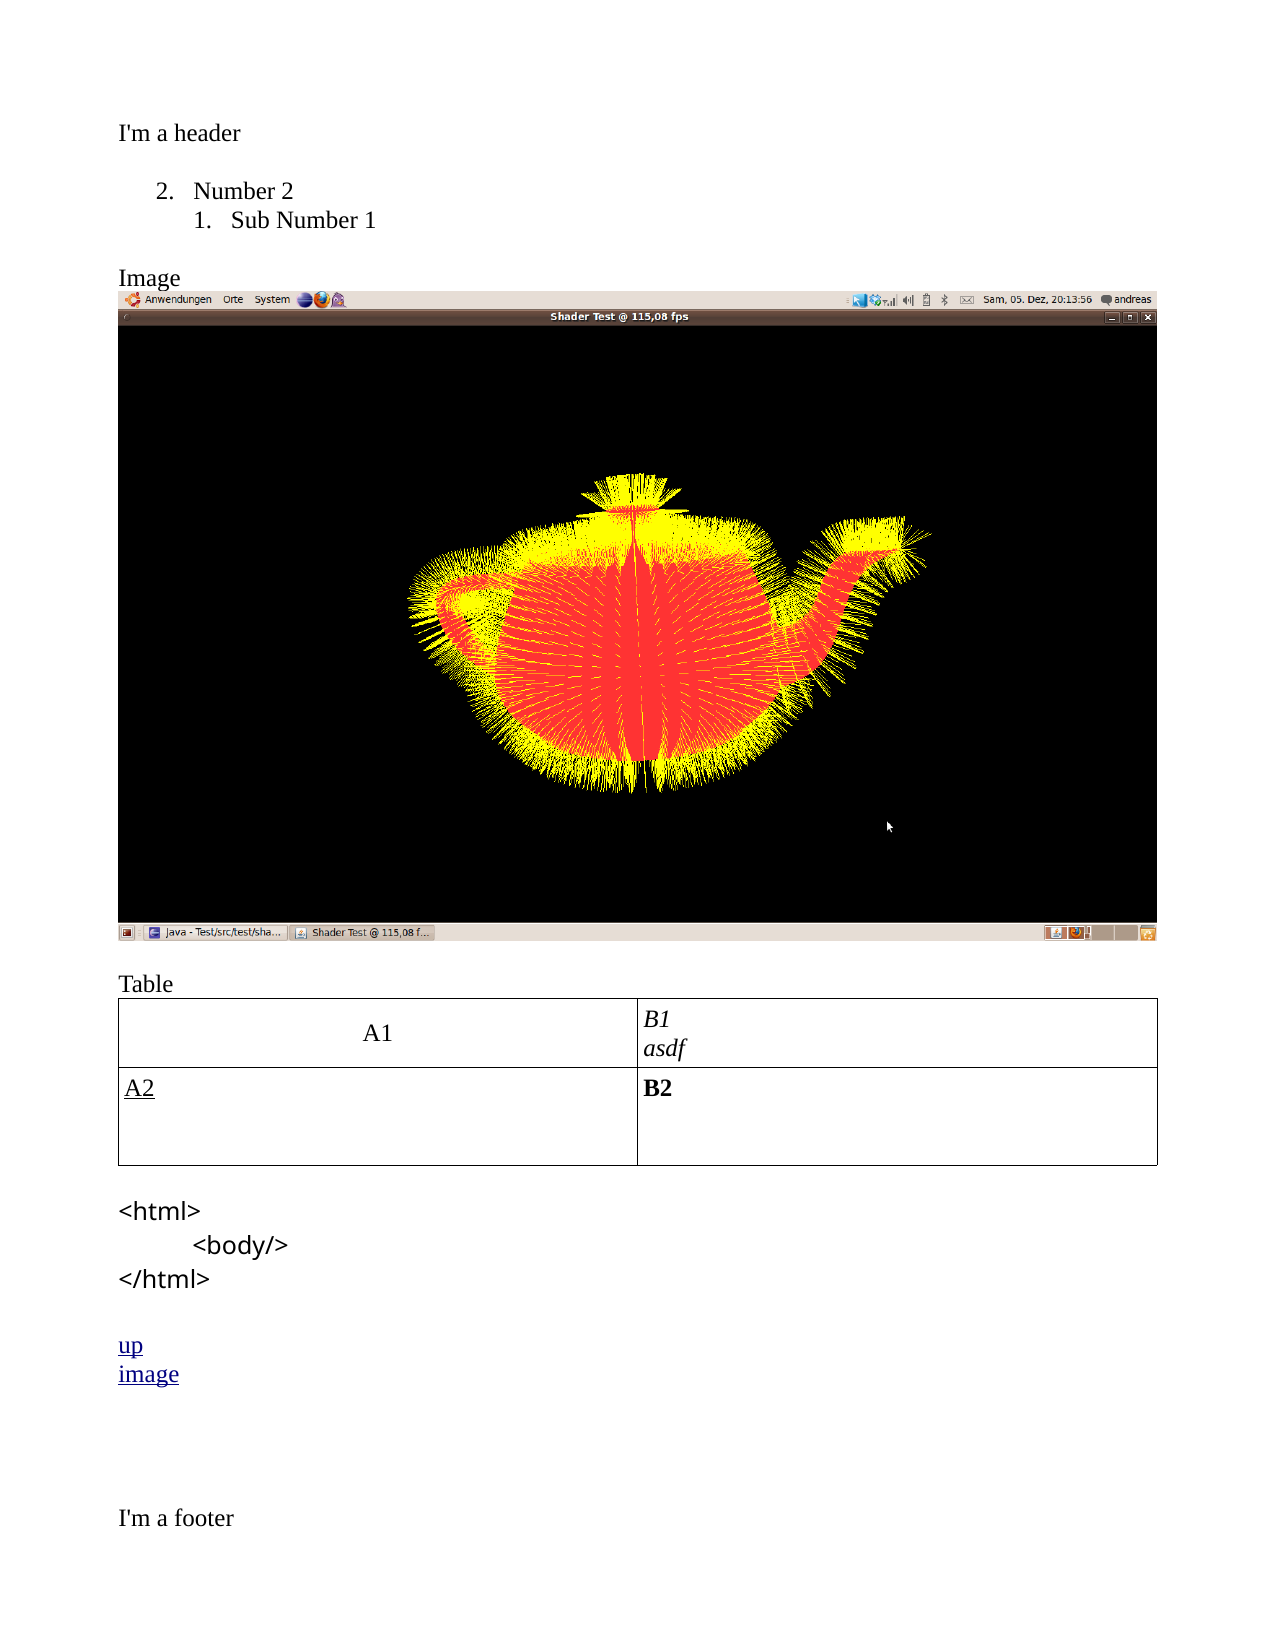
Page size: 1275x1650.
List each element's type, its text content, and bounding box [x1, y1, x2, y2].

picture [118, 291, 1157, 941]
text Image [118, 263, 1157, 291]
text <html> [118, 1194, 1157, 1228]
table_header B1 asdf [638, 999, 1157, 1067]
text up [118, 1330, 1157, 1359]
text <body/> [118, 1228, 1157, 1262]
table_header A1 [119, 999, 637, 1067]
list Number 2 [156, 176, 1157, 205]
table_cell B2 [638, 1068, 1157, 1165]
text image [118, 1359, 1157, 1387]
table_cell A2 [119, 1068, 637, 1165]
text Table [118, 969, 1157, 998]
text </html> [118, 1262, 1157, 1296]
list Sub Number 1 [193, 205, 1157, 234]
